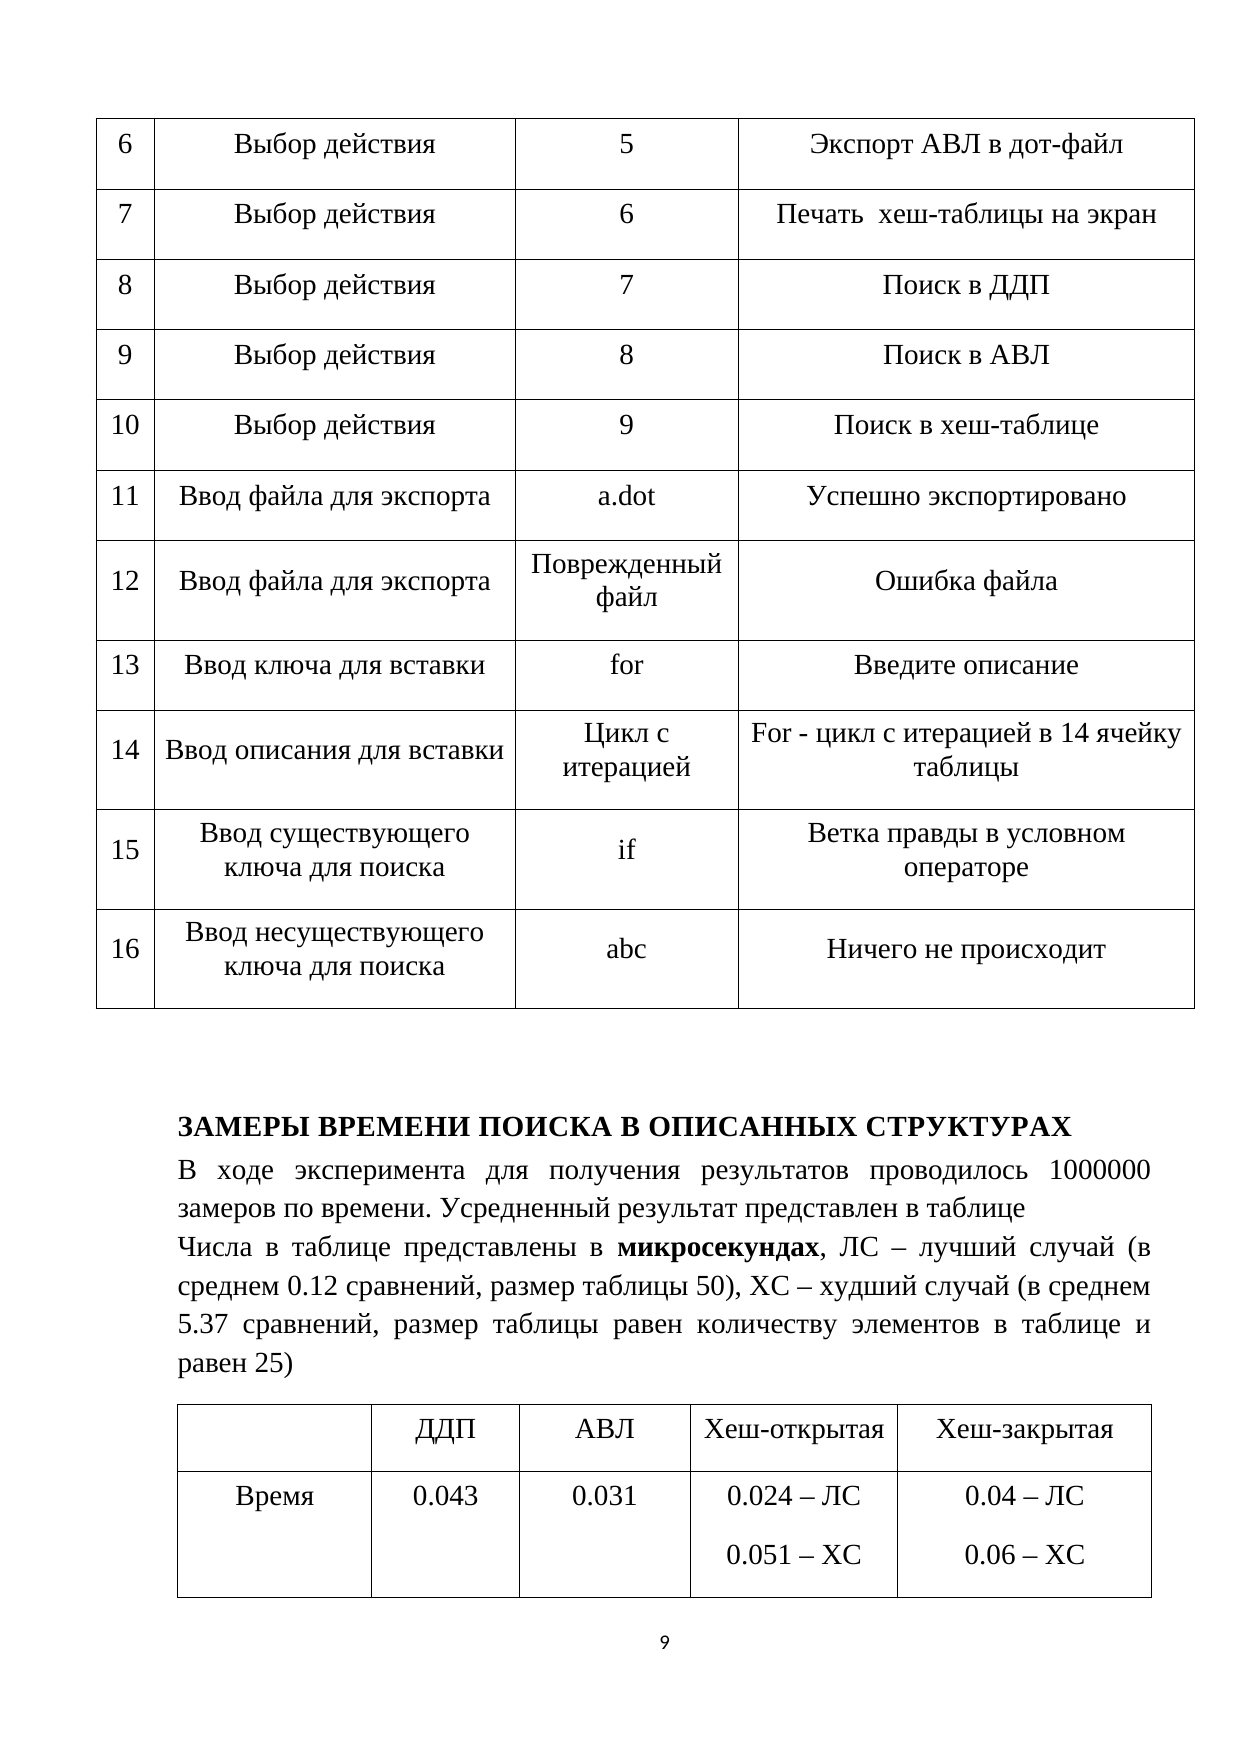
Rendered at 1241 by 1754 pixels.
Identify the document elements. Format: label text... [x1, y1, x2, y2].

table_cell 7 [516, 260, 738, 329]
table_cell 7 [97, 190, 154, 259]
table_cell Ветка правды в условном операторе [739, 810, 1194, 909]
table_cell Ввод несуществующего ключа для поиска [155, 910, 515, 1008]
table_header Хеш-открытая [691, 1405, 897, 1471]
table_header ДДП [372, 1405, 519, 1471]
table_cell abc [516, 910, 738, 1008]
table_cell Ввод ключа для вставки [155, 641, 515, 710]
table_cell For - цикл с итерацией в 14 ячейку таблицы [739, 711, 1194, 809]
table_cell Введите описание [739, 641, 1194, 710]
table_cell Цикл с итерацией [516, 711, 738, 809]
table_cell Выбор действия [155, 400, 515, 470]
table_cell Выбор действия [155, 260, 515, 329]
table_header АВЛ [520, 1405, 690, 1471]
table_cell Поиск в АВЛ [739, 330, 1194, 399]
table_cell Печать хеш-таблицы на экран [739, 190, 1194, 259]
list Числа в таблице представлены в микросекундах, ЛС – лучший случай (в среднем 0.12 сравнений, размер таблицы 50), ХС – худший случай (в среднем 5.37 сравнений, размер таблицы равен количеству элементов в таблице и равен 25) [177, 1229, 1152, 1378]
table_cell 8 [516, 330, 738, 399]
subtitle ЗАМЕРЫ ВРЕМЕНИ ПОИСКА В ОПИСАННЫХ СТРУКТУРАХ [177, 1109, 1152, 1143]
table_cell Выбор действия [155, 119, 515, 188]
table_cell Ничего не происходит [739, 910, 1194, 1008]
table_cell Выбор действия [155, 190, 515, 259]
table_cell 10 [97, 400, 154, 470]
table_cell Выбор действия [155, 330, 515, 399]
table_cell Ввод существующего ключа для поиска [155, 810, 515, 909]
table_cell for [516, 641, 738, 710]
table_cell 14 [97, 711, 154, 809]
table_cell 8 [97, 260, 154, 329]
table_cell 12 [97, 541, 154, 639]
table_cell if [516, 810, 738, 909]
table_cell 9 [97, 330, 154, 399]
table_cell 15 [97, 810, 154, 909]
table_cell Ввод файла для экспорта [155, 471, 515, 540]
table_cell Ошибка файла [739, 541, 1194, 639]
table_cell 0.04 – ЛС 0.06 – ХС [898, 1472, 1151, 1597]
table_cell 6 [516, 190, 738, 259]
table_header [178, 1405, 371, 1471]
table_cell Ввод описания для вставки [155, 711, 515, 809]
table_cell Поиск в хеш-таблице [739, 400, 1194, 470]
table_cell 0.031 [520, 1472, 690, 1597]
table_cell 11 [97, 471, 154, 540]
table_cell Поврежденный файл [516, 541, 738, 639]
table_cell a.dot [516, 471, 738, 540]
table_cell 5 [516, 119, 738, 188]
table_cell Время [178, 1472, 371, 1597]
table_cell Поиск в ДДП [739, 260, 1194, 329]
table_cell Успешно экспортировано [739, 471, 1194, 540]
table_cell 6 [97, 119, 154, 188]
table_cell Ввод файла для экспорта [155, 541, 515, 639]
list В ходе эксперимента для получения результатов проводилось 1000000 замеров по времени. Усредненный результат представлен в таблице [177, 1152, 1152, 1224]
table_cell 13 [97, 641, 154, 710]
table_cell 16 [97, 910, 154, 1008]
table_cell 9 [516, 400, 738, 470]
table_cell Экспорт АВЛ в дот-файл [739, 119, 1194, 188]
table_cell 0.024 – ЛС 0.051 – ХС [691, 1472, 897, 1597]
table_cell 0.043 [372, 1472, 519, 1597]
table_header Хеш-закрытая [898, 1405, 1151, 1471]
